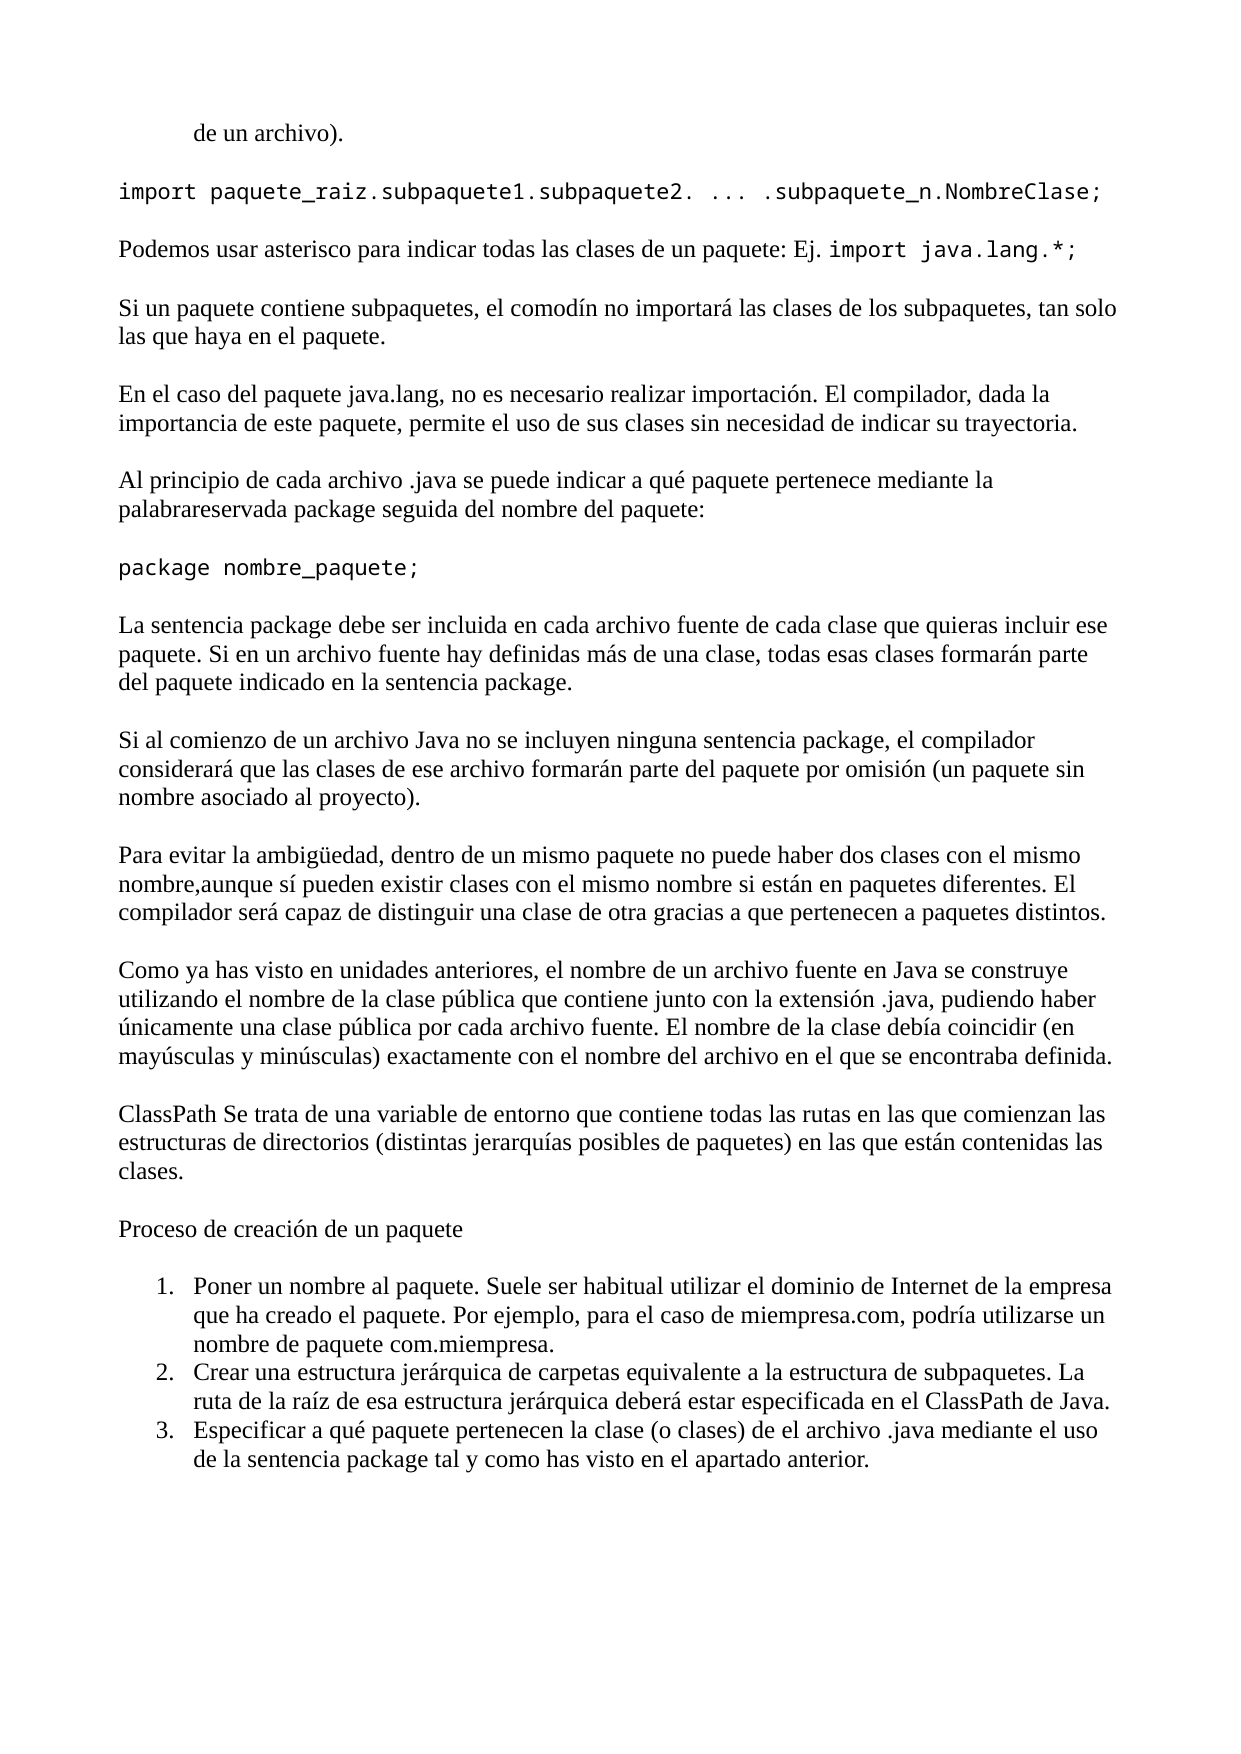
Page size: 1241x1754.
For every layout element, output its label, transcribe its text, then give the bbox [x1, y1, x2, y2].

text Al principio de cada archivo .java se puede indicar a qué paquete pertenece mediante la [118, 465, 1122, 494]
text La sentencia package debe ser incluida en cada archivo fuente de cada clase que quieras incluir ese paquete. Si en un archivo fuente hay definidas más de una clase, todas esas clases formarán parte del paquete indicado en la sentencia package. [118, 610, 1122, 696]
list Crear una estructura jerárquica de carpetas equivalente a la estructura de subpaquetes. La ruta de la raíz de esa estructura jerárquica deberá estar especificada en el ClassPath de Java. [156, 1357, 1122, 1415]
text En el caso del paquete java.lang, no es necesario realizar importación. El compilador, dada la importancia de este paquete, permite el uso de sus clases sin necesidad de indicar su trayectoria. [118, 379, 1122, 436]
text ClassPath Se trata de una variable de entorno que contiene todas las rutas en las que comienzan las estructuras de directorios (distintas jerarquías posibles de paquetes) en las que están contenidas las clases. [118, 1099, 1122, 1185]
text Si al comienzo de un archivo Java no se incluyen ninguna sentencia package, el compilador considerará que las clases de ese archivo formarán parte del paquete por omisión (un paquete sin nombre asociado al proyecto). [118, 725, 1122, 811]
list Poner un nombre al paquete. Suele ser habitual utilizar el dominio de Internet de la empresa que ha creado el paquete. Por ejemplo, para el caso de miempresa.com, podría utilizarse un nombre de paquete com.miempresa. [156, 1271, 1122, 1357]
list de un archivo). [156, 118, 1122, 147]
text Podemos usar asterisco para indicar todas las clases de un paquete: Ej. import java.lang.*; [118, 234, 1122, 264]
list Especificar a qué paquete pertenecen la clase (o clases) de el archivo .java mediante el uso de la sentencia package tal y como has visto en el apartado anterior. [156, 1415, 1122, 1472]
text Si un paquete contiene subpaquetes, el comodín no importará las clases de los subpaquetes, tan solo las que haya en el paquete. [118, 293, 1122, 350]
text Como ya has visto en unidades anteriores, el nombre de un archivo fuente en Java se construye utilizando el nombre de la clase pública que contiene junto con la extensión .java, pudiendo haber únicamente una clase pública por cada archivo fuente. El nombre de la clase debía coincidir (en mayúsculas y minúsculas) exactamente con el nombre del archivo en el que se encontraba definida. [118, 955, 1122, 1070]
text Proceso de creación de un paquete [118, 1214, 1122, 1242]
text package nombre_paquete; [118, 551, 1122, 581]
text Para evitar la ambigüedad, dentro de un mismo paquete no puede haber dos clases con el mismo nombre,aunque sí pueden existir clases con el mismo nombre si están en paquetes diferentes. El compilador será capaz de distinguir una clase de otra gracias a que pertenecen a paquetes distintos. [118, 840, 1122, 926]
text palabrareservada package seguida del nombre del paquete: [118, 494, 1122, 523]
text import paquete_raiz.subpaquete1.subpaquete2. ... .subpaquete_n.NombreClase; [118, 176, 1122, 205]
